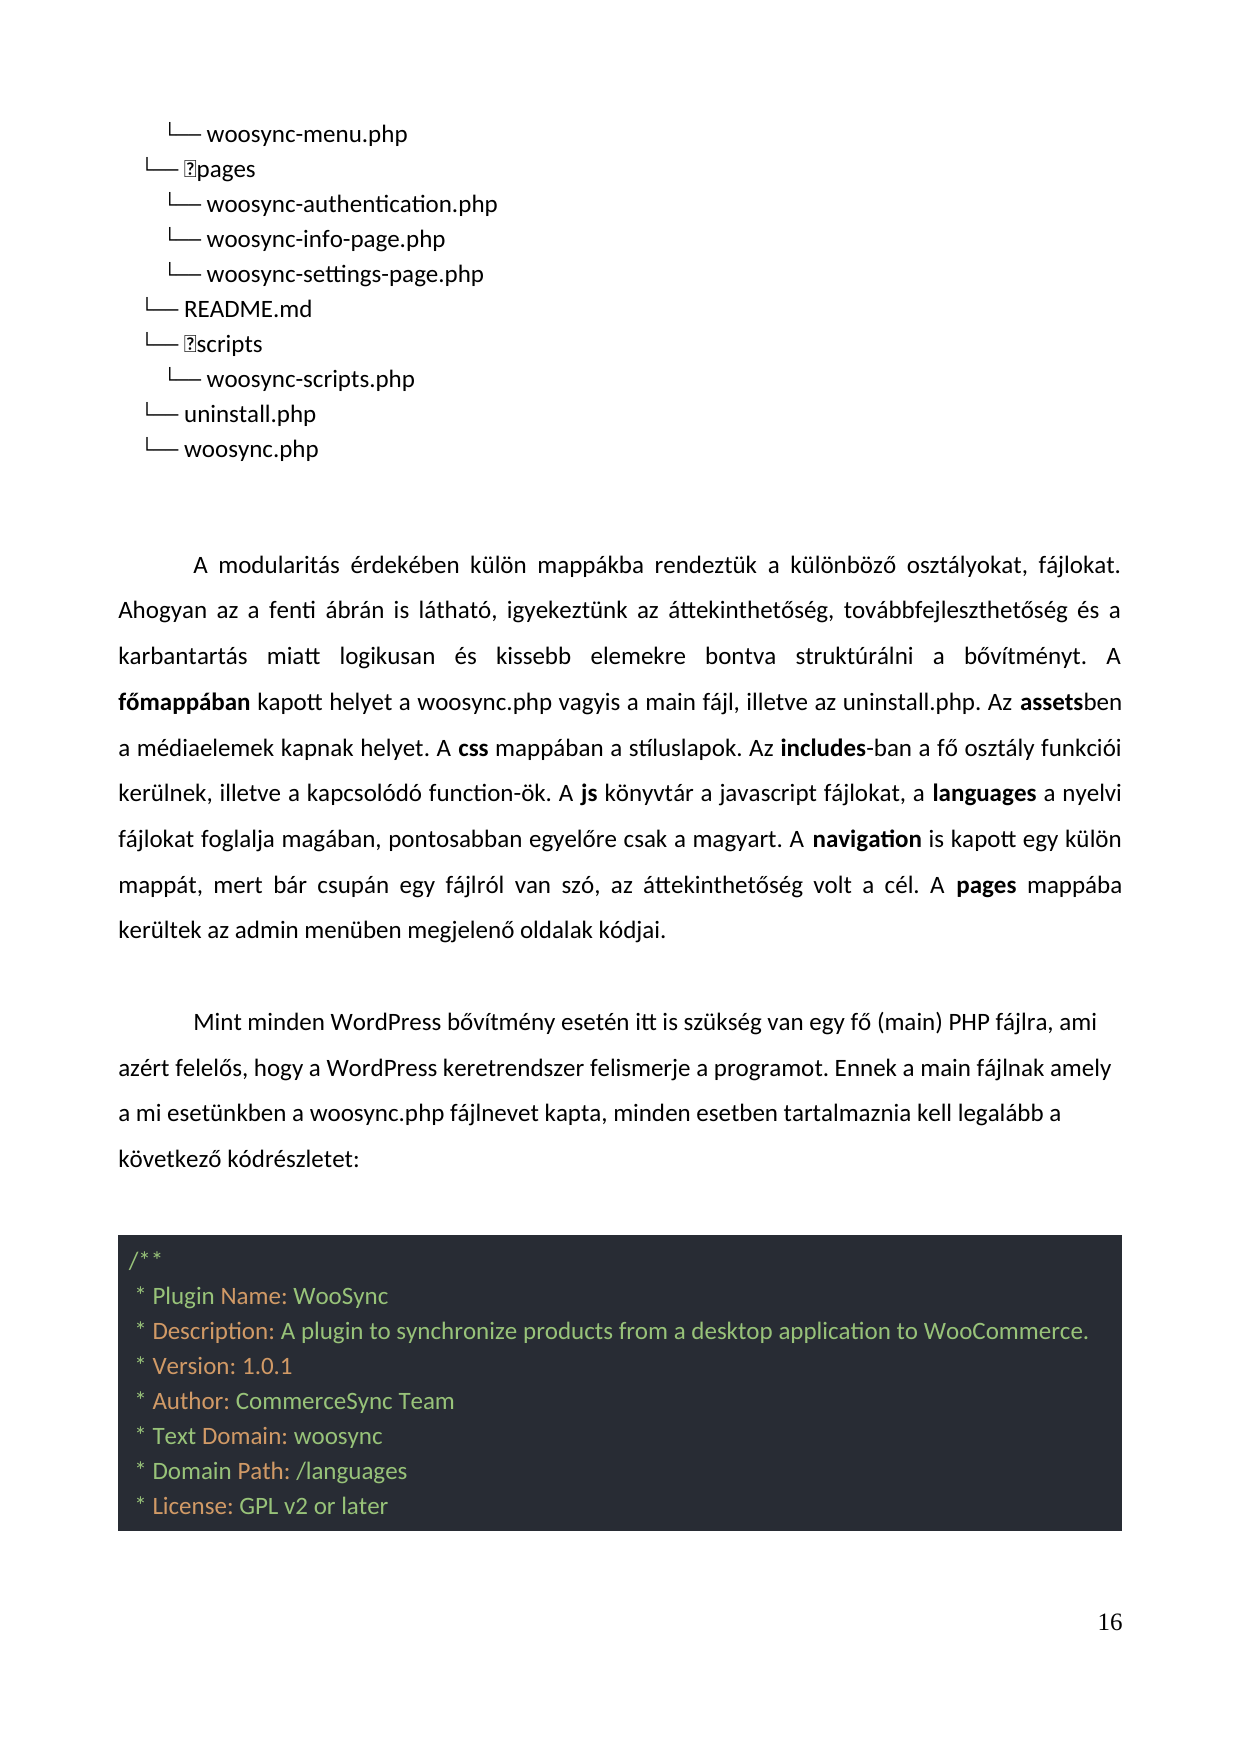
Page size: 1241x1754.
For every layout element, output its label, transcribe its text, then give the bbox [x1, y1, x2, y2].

text Mint minden WordPress bővítmény esetén itt is szükség van egy fő (main) PHP fájlra, ami azért felelős, hogy a WordPress keretrendszer felismerje a programot. Ennek a main fájlnak amely a mi esetünkben a woosync.php fájlnevet kapta, minden esetben tartalmaznia kell legalább a következő kódrészletet: [118, 1006, 1122, 1174]
text └── woosync-menu.php [118, 118, 1122, 149]
text └── woosync-scripts.php [118, 363, 1122, 394]
text └── uninstall.php [118, 398, 1122, 429]
text └── 📁pages [118, 153, 1122, 184]
text └── woosync-settings-page.php [118, 258, 1122, 289]
text └── woosync-info-page.php [118, 223, 1122, 254]
text A modularitás érdekében külön mappákba rendeztük a különböző osztályokat, fájlokat. Ahogyan az a fenti ábrán is látható, igyekeztünk az áttekinthetőség, továbbfejleszthetőség és a karbantartás miatt logikusan és kissebb elemekre bontva struktúrálni a bővítményt. A főmappában kapott helyet a woosync.php vagyis a main fájl, illetve az uninstall.php. Az assetsben a médiaelemek kapnak helyet. A css mappában a stíluslapok. Az includes-ban a fő osztály funkciói kerülnek, illetve a kapcsolódó function-ök. A js könyvtár a javascript fájlokat, a languages a nyelvi fájlokat foglalja magában, pontosabban egyelőre csak a magyart. A navigation is kapott egy külön mappát, mert bár csupán egy fájlról van szó, az áttekinthetőség volt a cél. A pages mappába kerültek az admin menüben megjelenő oldalak kódjai. [118, 549, 1122, 945]
text └── 📁scripts [118, 328, 1122, 359]
text └── woosync-authentication.php [118, 188, 1122, 219]
table_header /** * Plugin Name: WooSync * Description: A plugin to synchronize products from a desktop application to WooCommerce. * Version: 1.0.1 * Author: CommerceSync Team * Text Domain: woosync * Domain Path: /languages * License: GPL v2 or later [118, 1235, 1122, 1531]
text └── woosync.php [118, 433, 1122, 464]
text └── README.md [118, 293, 1122, 324]
